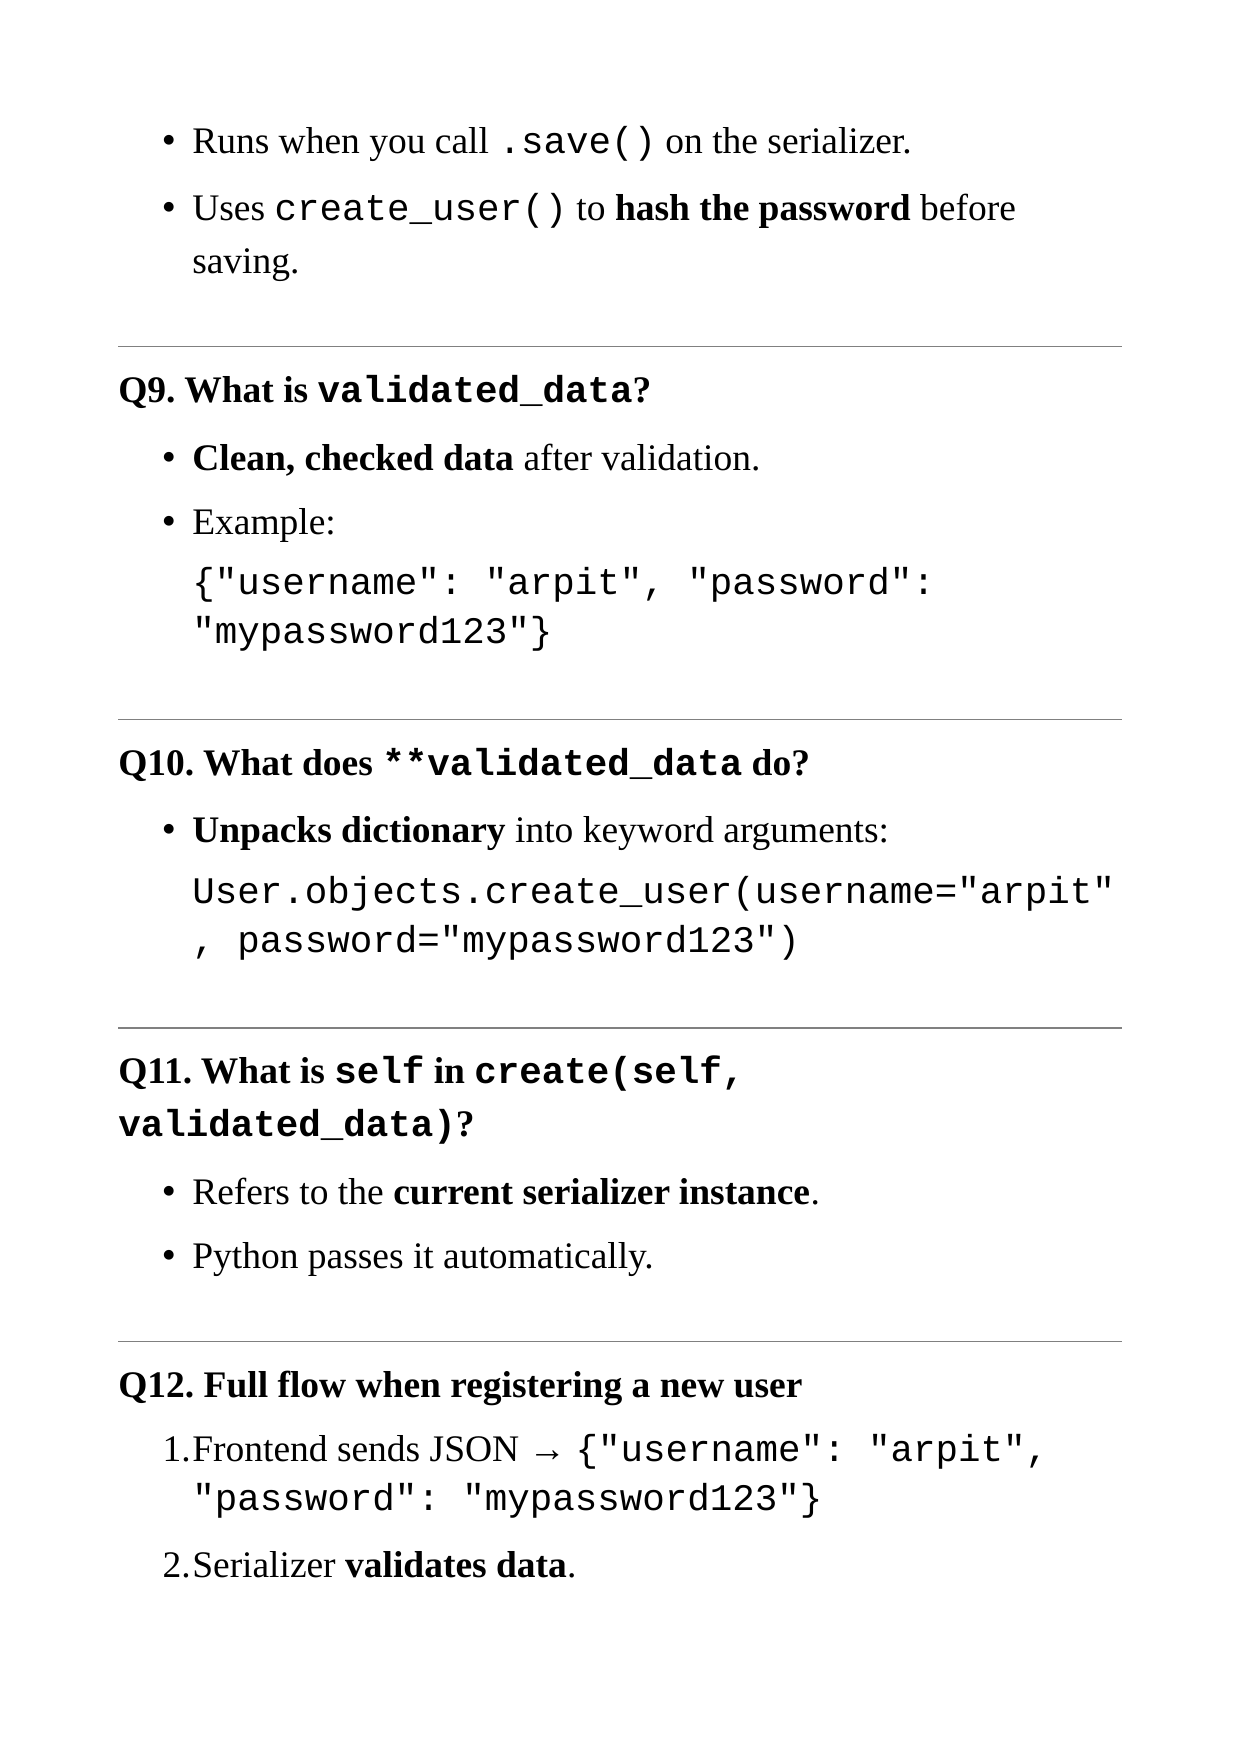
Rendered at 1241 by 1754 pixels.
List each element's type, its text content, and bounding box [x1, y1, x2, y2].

list {"username": "arpit", "password": "mypassword123"} [162, 563, 1122, 655]
list Python passes it automatically. [162, 1233, 1122, 1277]
list Clean, checked data after validation. [162, 435, 1122, 478]
list User.objects.create_user(username="arpit", password="mypassword123") [162, 872, 1122, 963]
list Refers to the current serializer instance. [162, 1169, 1122, 1212]
subtitle Q10. What does **validated_data do? [118, 740, 1122, 786]
list Uses create_user() to hash the password before saving. [162, 186, 1122, 282]
subtitle Q11. What is self in create(self, validated_data)? [118, 1049, 1122, 1148]
list Example: [162, 499, 1122, 542]
list Frontend sends JSON → {"username": "arpit", "password": "mypassword123"} [162, 1426, 1122, 1522]
list Unpacks dictionary into keyword arguments: [162, 808, 1122, 851]
subtitle Q9. What is validated_data? [118, 367, 1122, 413]
list Runs when you call .save() on the serializer. [162, 118, 1122, 164]
subtitle Q12. Full flow when registering a new user [118, 1362, 1122, 1405]
list Serializer validates data. [162, 1542, 1122, 1586]
